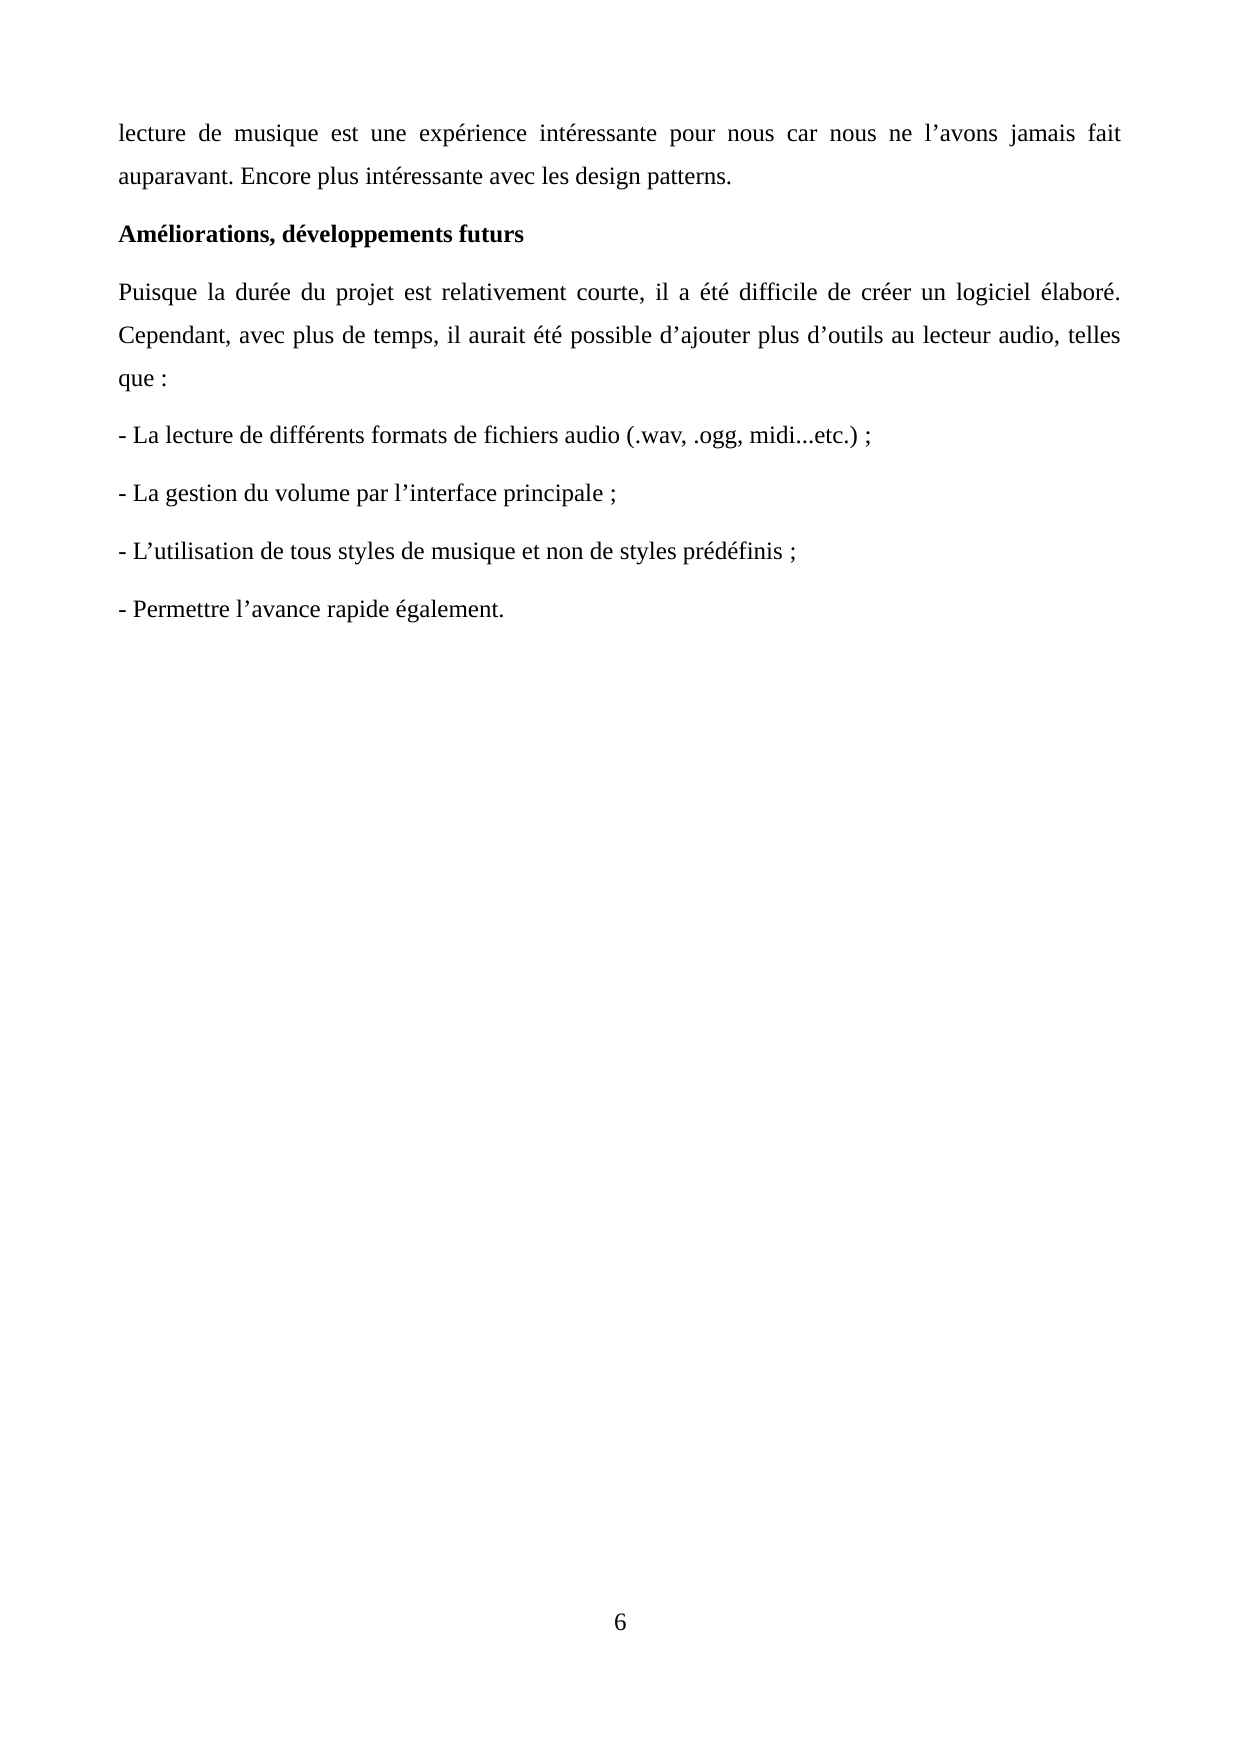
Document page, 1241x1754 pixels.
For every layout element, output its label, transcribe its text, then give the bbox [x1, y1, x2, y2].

text Puisque la durée du projet est relativement courte, il a été difficile de créer un logiciel élaboré. Cependant, avec plus de temps, il aurait été possible d’ajouter plus d’outils au lecteur audio, telles que : [118, 277, 1122, 392]
text Améliorations, développements futurs [118, 219, 1122, 248]
text - Permettre l’avance rapide également. [118, 594, 1122, 622]
text - L’utilisation de tous styles de musique et non de styles prédéfinis ; [118, 536, 1122, 565]
text lecture de musique est une expérience intéressante pour nous car nous ne l’avons jamais fait auparavant. Encore plus intéressante avec les design patterns. [118, 118, 1122, 190]
text - La lecture de différents formats de fichiers audio (.wav, .ogg, midi...etc.) ; [118, 421, 1122, 449]
text - La gestion du volume par l’interface principale ; [118, 478, 1122, 507]
